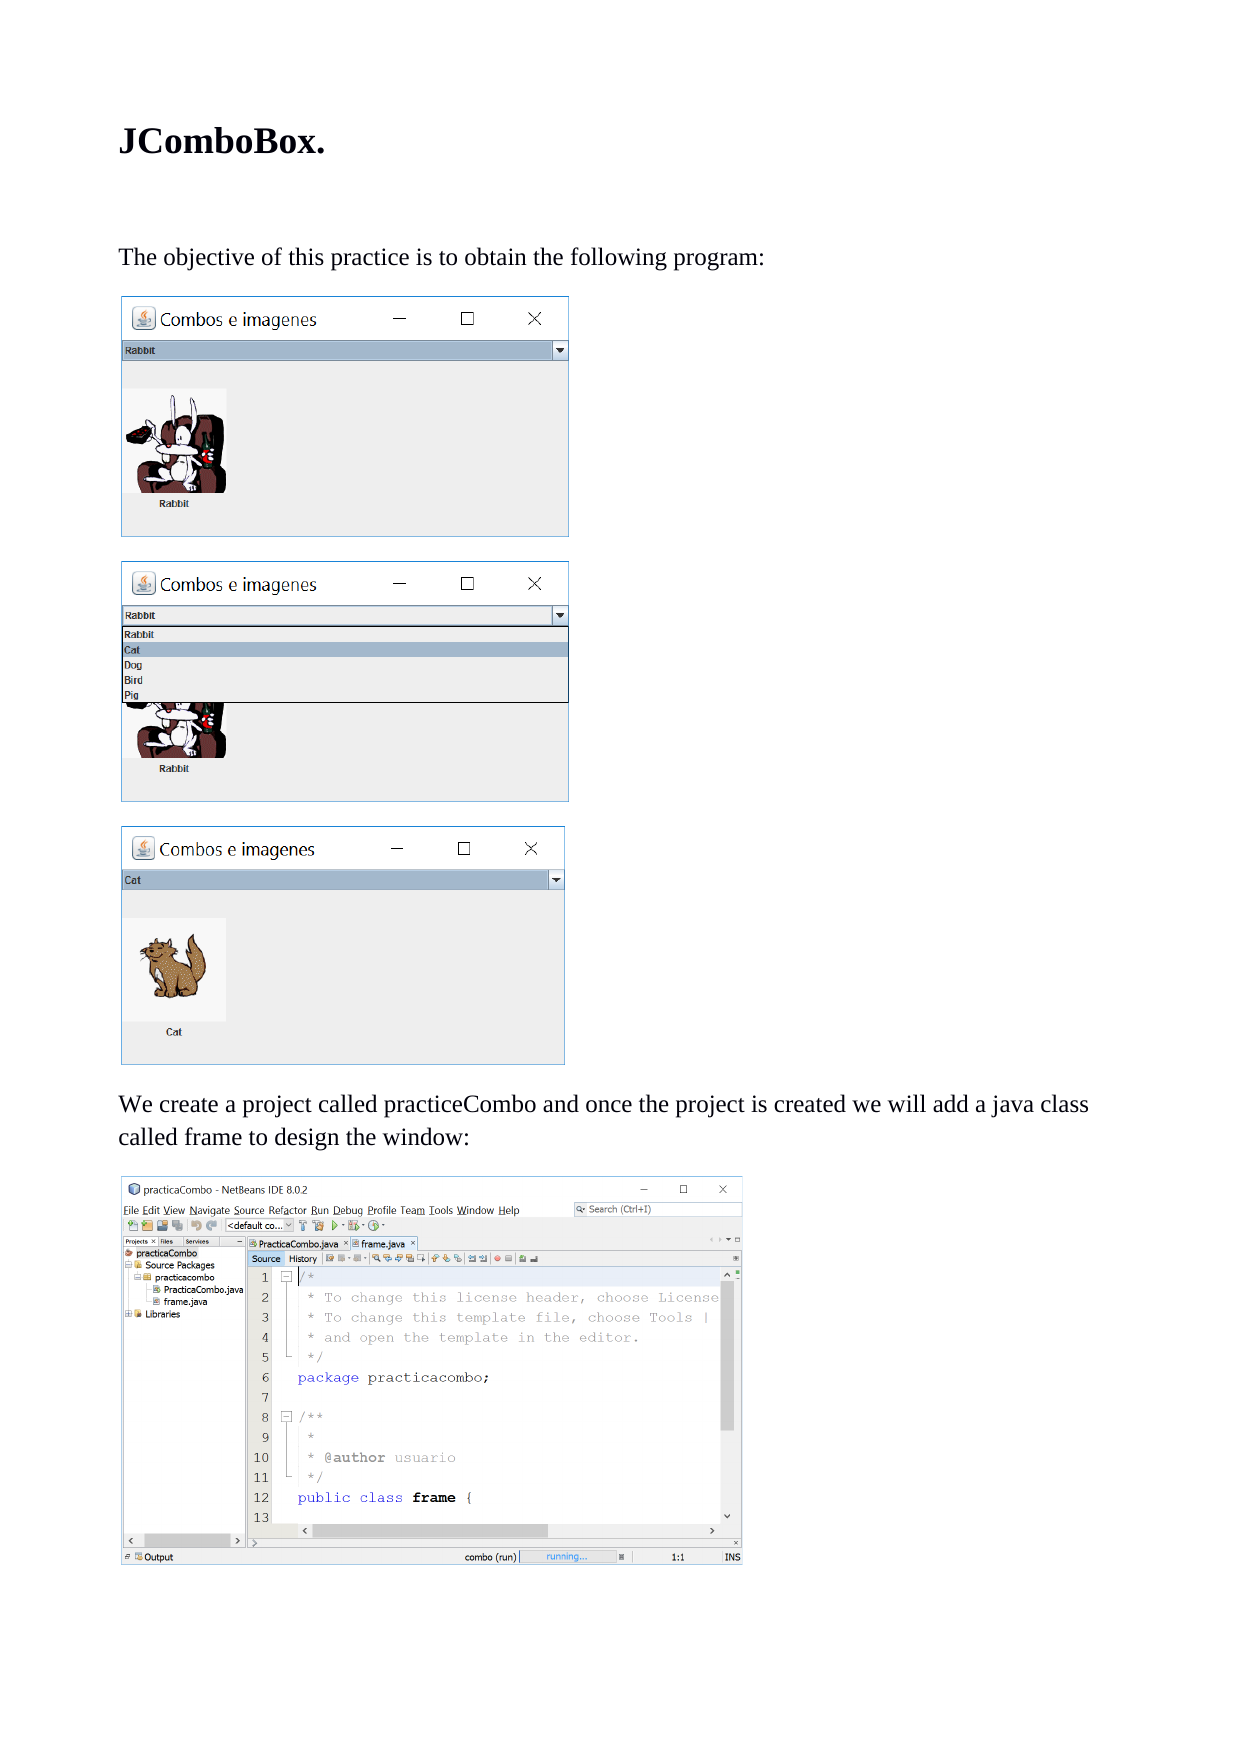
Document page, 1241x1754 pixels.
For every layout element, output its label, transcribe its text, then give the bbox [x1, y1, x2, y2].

text The objective of this practice is to obtain the following program: [118, 242, 1122, 271]
picture [121, 561, 569, 802]
picture [121, 1176, 743, 1565]
picture [121, 826, 565, 1065]
picture [121, 296, 569, 537]
text JComboBox. [118, 118, 1122, 161]
text We create a project called practiceCombo and once the project is created we will add a java class called frame to design the window: [118, 1089, 1122, 1151]
